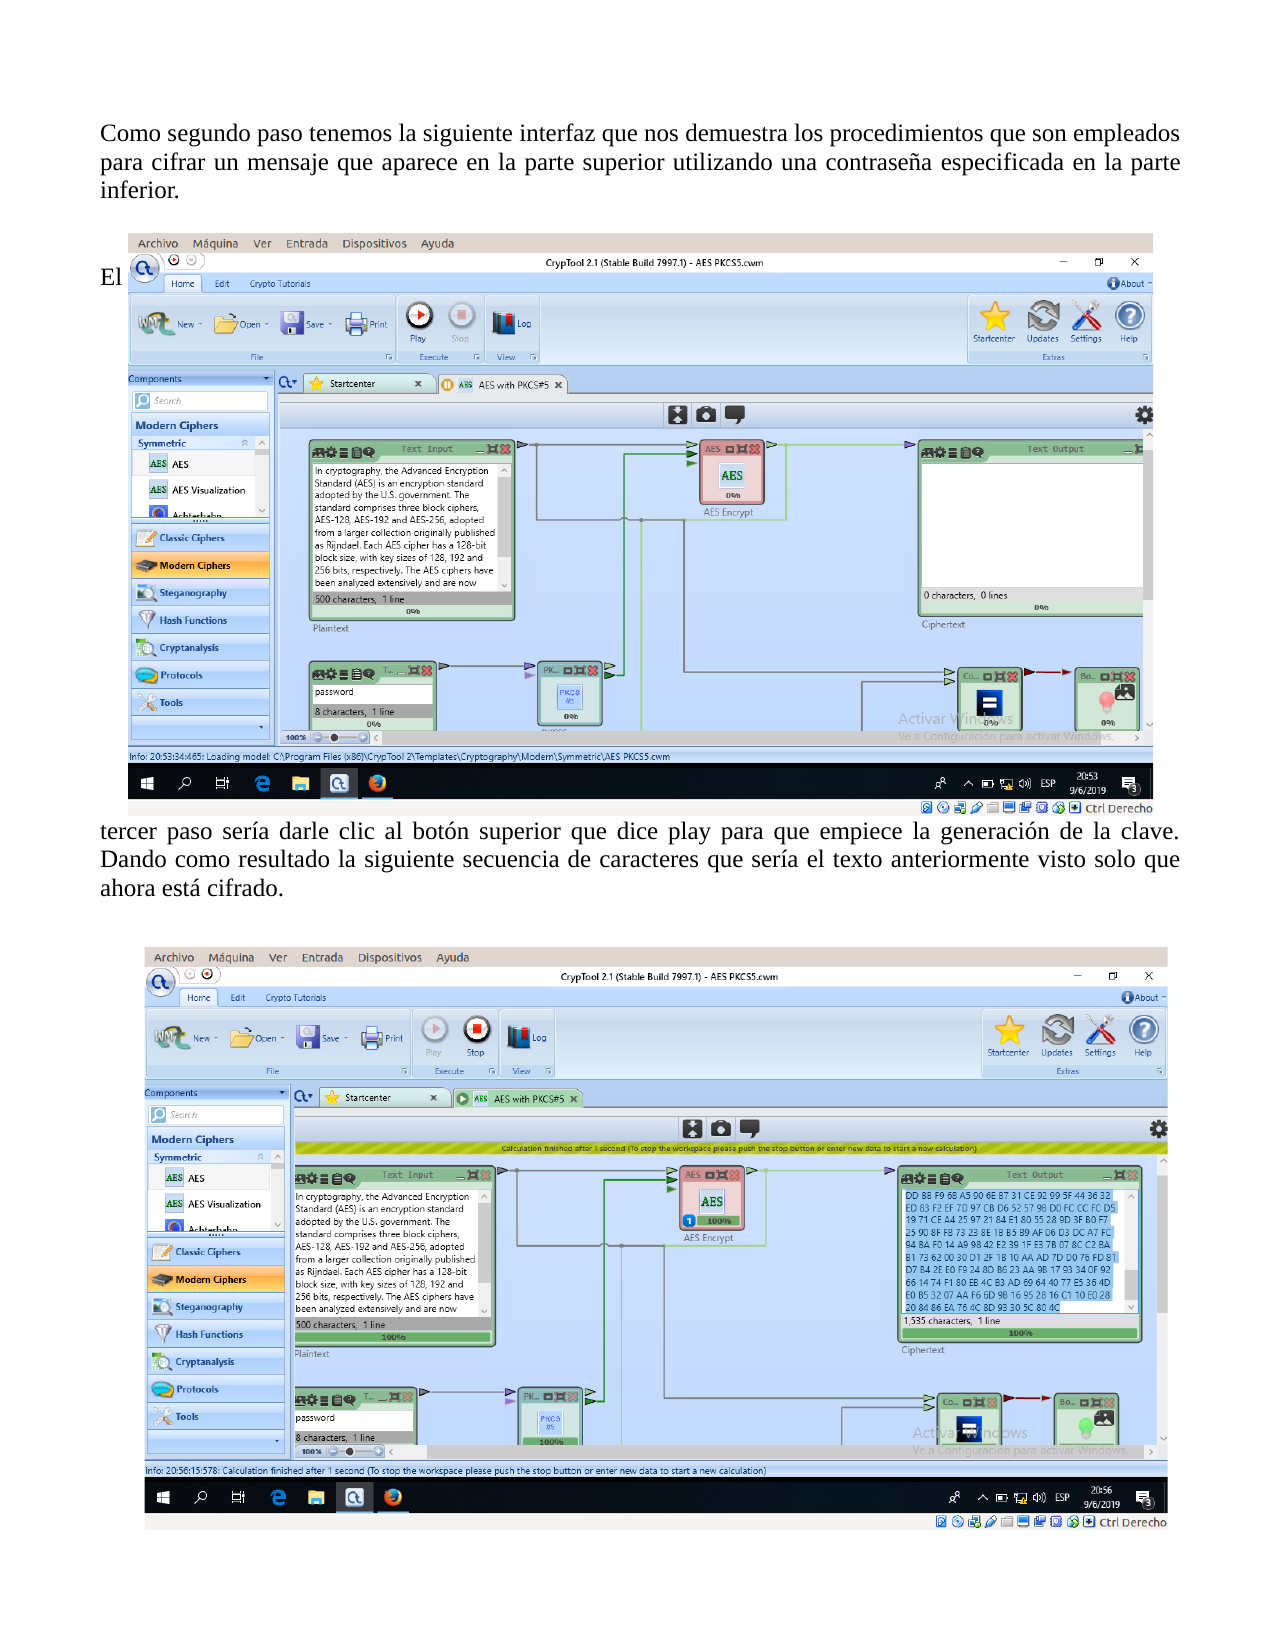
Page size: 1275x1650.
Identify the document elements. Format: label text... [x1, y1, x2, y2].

picture [128, 233, 1154, 816]
picture [144, 947, 1168, 1530]
text El tercer paso sería darle clic al botón superior que dice play para que empiece la generación de la clave. Dando como resultado la siguiente secuencia de caracteres que sería el texto anteriormente visto solo que ahora está cifrado. [100, 262, 1181, 902]
text Como segundo paso tenemos la siguiente interfaz que nos demuestra los procedimientos que son empleados para cifrar un mensaje que aparece en la parte superior utilizando una contraseña especificada en la parte inferior. [100, 118, 1181, 204]
